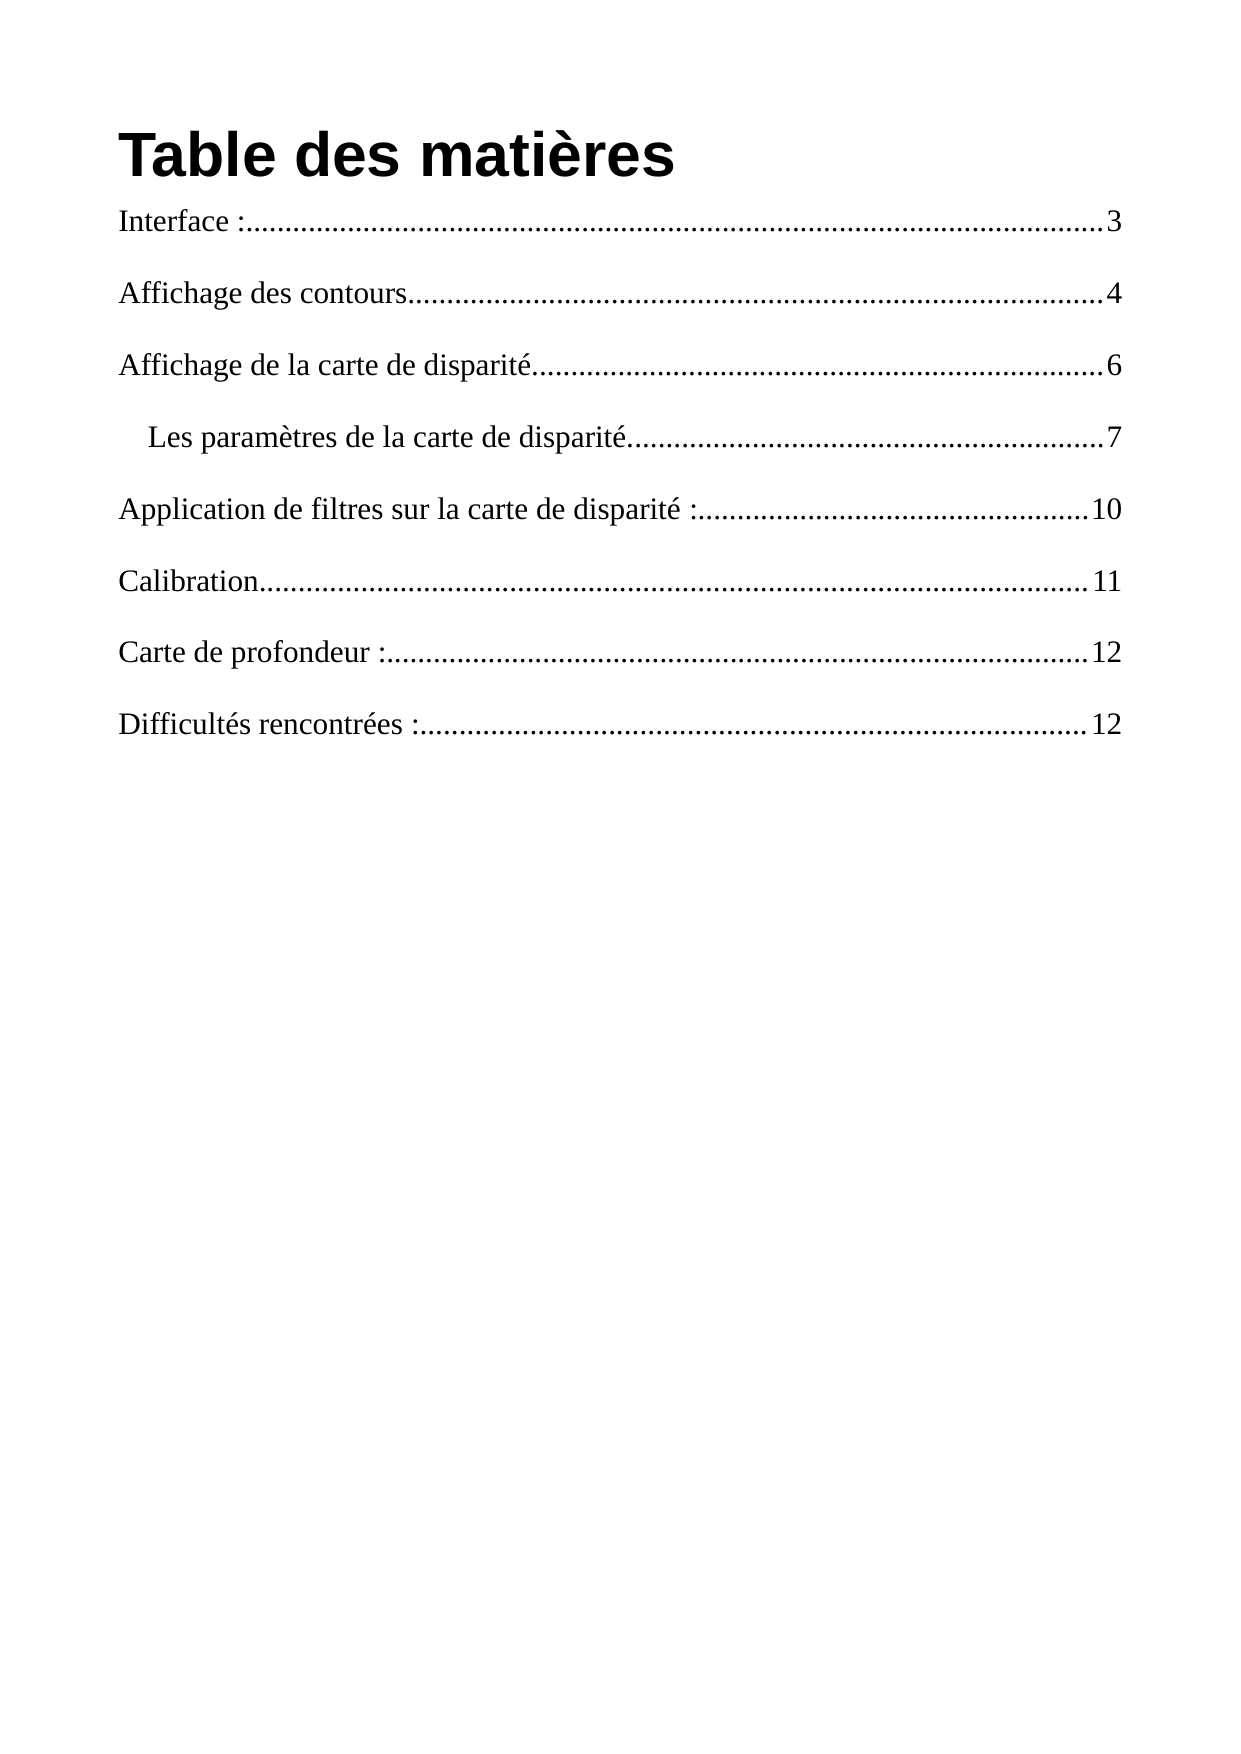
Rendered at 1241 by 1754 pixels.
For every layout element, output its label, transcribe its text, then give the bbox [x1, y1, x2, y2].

text Application de filtres sur la carte de disparité : 10 [118, 490, 1122, 526]
subtitle Table des matières [118, 118, 1122, 190]
text Calibration 11 [118, 562, 1122, 598]
text Affichage de la carte de disparité. 6 [118, 346, 1122, 382]
text Affichage des contours. 4 [118, 274, 1122, 310]
text Interface : 3 [118, 202, 1122, 238]
text Les paramètres de la carte de disparité. 7 [148, 418, 1122, 454]
text Carte de profondeur : 12 [118, 634, 1122, 670]
text Difficultés rencontrées : 12 [118, 706, 1122, 742]
